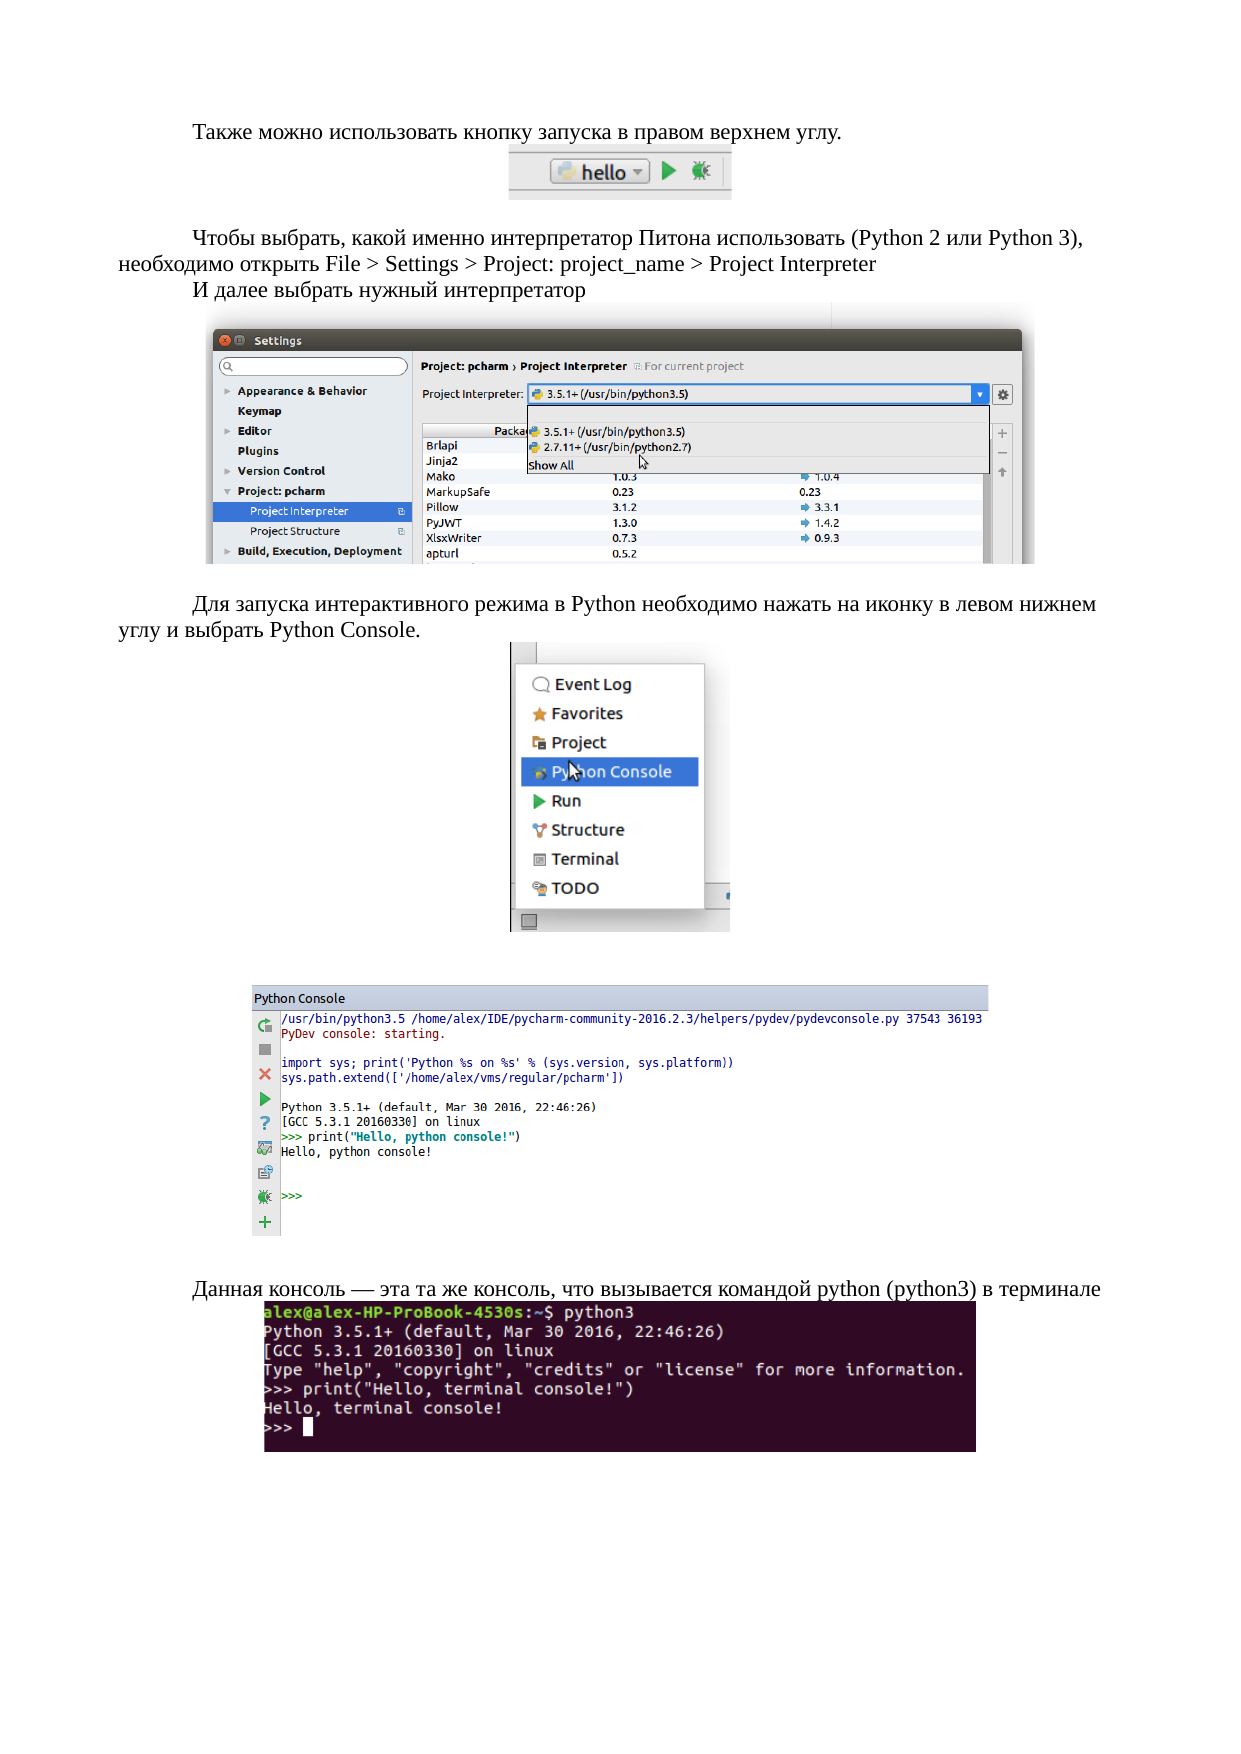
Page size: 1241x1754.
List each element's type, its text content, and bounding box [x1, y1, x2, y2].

picture [508, 144, 732, 200]
picture [252, 985, 989, 1236]
text Данная консоль — эта та же консоль, что вызывается командой python (python3) в терминале [118, 1275, 1122, 1302]
text Чтобы выбрать, какой именно интерпретатор Питона использовать (Python 2 или Python 3), необходимо открыть File > Settings > Project: project_name > Project Interpreter [118, 223, 1122, 276]
picture [264, 1301, 976, 1452]
picture [205, 302, 1035, 564]
text Также можно использовать кнопку запуска в правом верхнем углу. [118, 118, 1122, 144]
picture [510, 642, 731, 932]
text И далее выбрать нужный интерпретатор [118, 276, 1122, 303]
text Для запуска интерактивного режима в Python необходимо нажать на иконку в левом нижнем углу и выбрать Python Console. [118, 590, 1122, 643]
